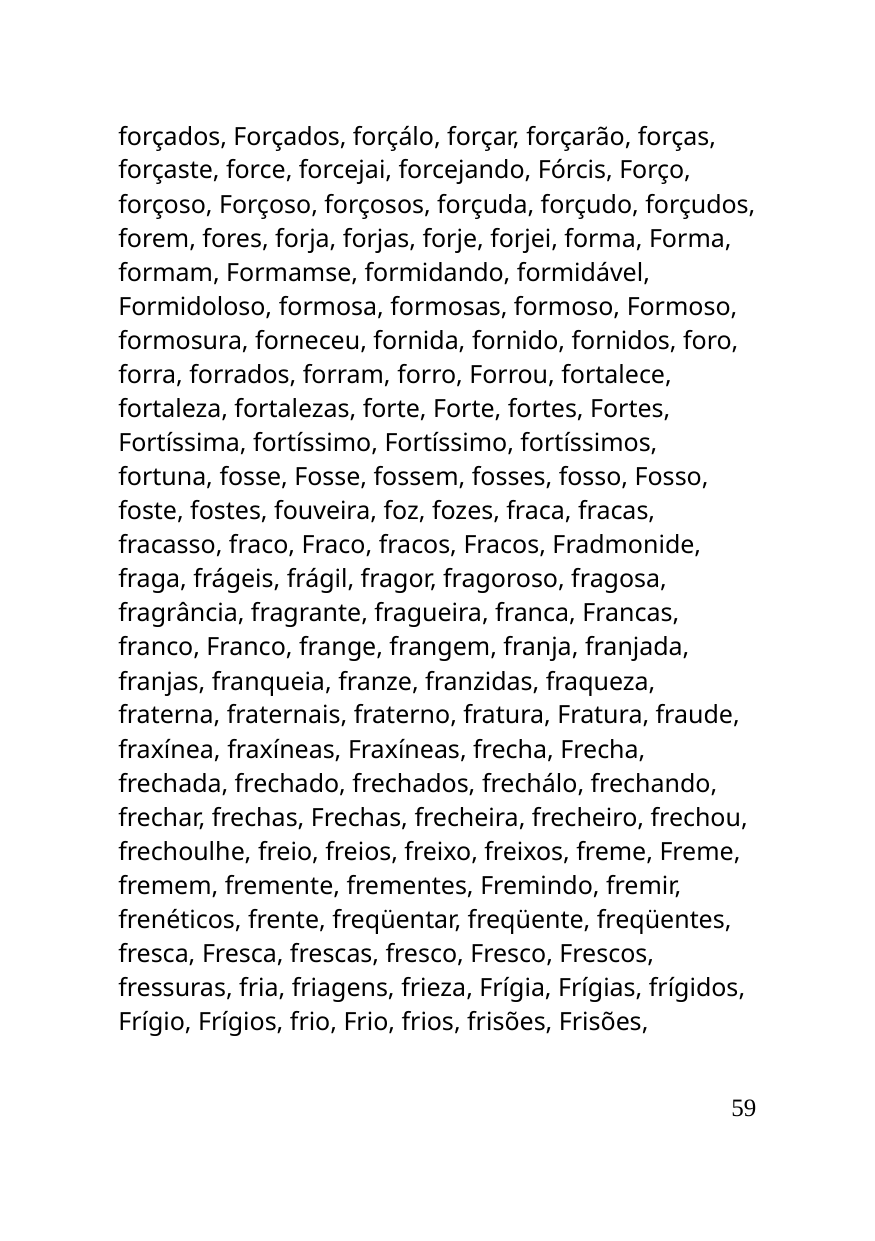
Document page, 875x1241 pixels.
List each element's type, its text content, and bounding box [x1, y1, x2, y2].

text forçados, Forçados, forçálo, forçar, forçarão, forças, forçaste, force, forcejai, forcejando, Fórcis, Forço, forçoso, Forçoso, forçosos, forçuda, forçudo, forçudos, forem, fores, forja, forjas, forje, forjei, forma, Forma, formam, Formamse, formidando, formidável, Formidoloso, formosa, formosas, formoso, Formoso, formosura, forneceu, fornida, fornido, fornidos, foro, forra, forrados, forram, forro, Forrou, fortalece, fortaleza, fortalezas, forte, Forte, fortes, Fortes, Fortíssima, fortíssimo, Fortíssimo, fortíssimos, fortuna, fosse, Fosse, fossem, fosses, fosso, Fosso, foste, fostes, fouveira, foz, fozes, fraca, fracas, fracasso, fraco, Fraco, fracos, Fracos, Fradmonide, fraga, frágeis, frágil, fragor, fragoroso, fragosa, fragrância, fragrante, fragueira, franca, Francas, franco, Franco, frange, frangem, franja, franjada, franjas, franqueia, franze, franzidas, fraqueza, fraterna, fraternais, fraterno, fratura, Fratura, fraude, fraxínea, fraxíneas, Fraxíneas, frecha, Frecha, frechada, frechado, frechados, frechálo, frechando, frechar, frechas, Frechas, frecheira, frecheiro, frechou, frechoulhe, freio, freios, freixo, freixos, freme, Freme, fremem, fremente, frementes, Fremindo, fremir, frenéticos, frente, freqüentar, freqüente, freqüentes, fresca, Fresca, frescas, fresco, Fresco, Frescos, fressuras, fria, friagens, frieza, Frígia, Frígias, frígidos, Frígio, Frígios, frio, Frio, frios, frisões, Frisões, [118, 118, 756, 1038]
